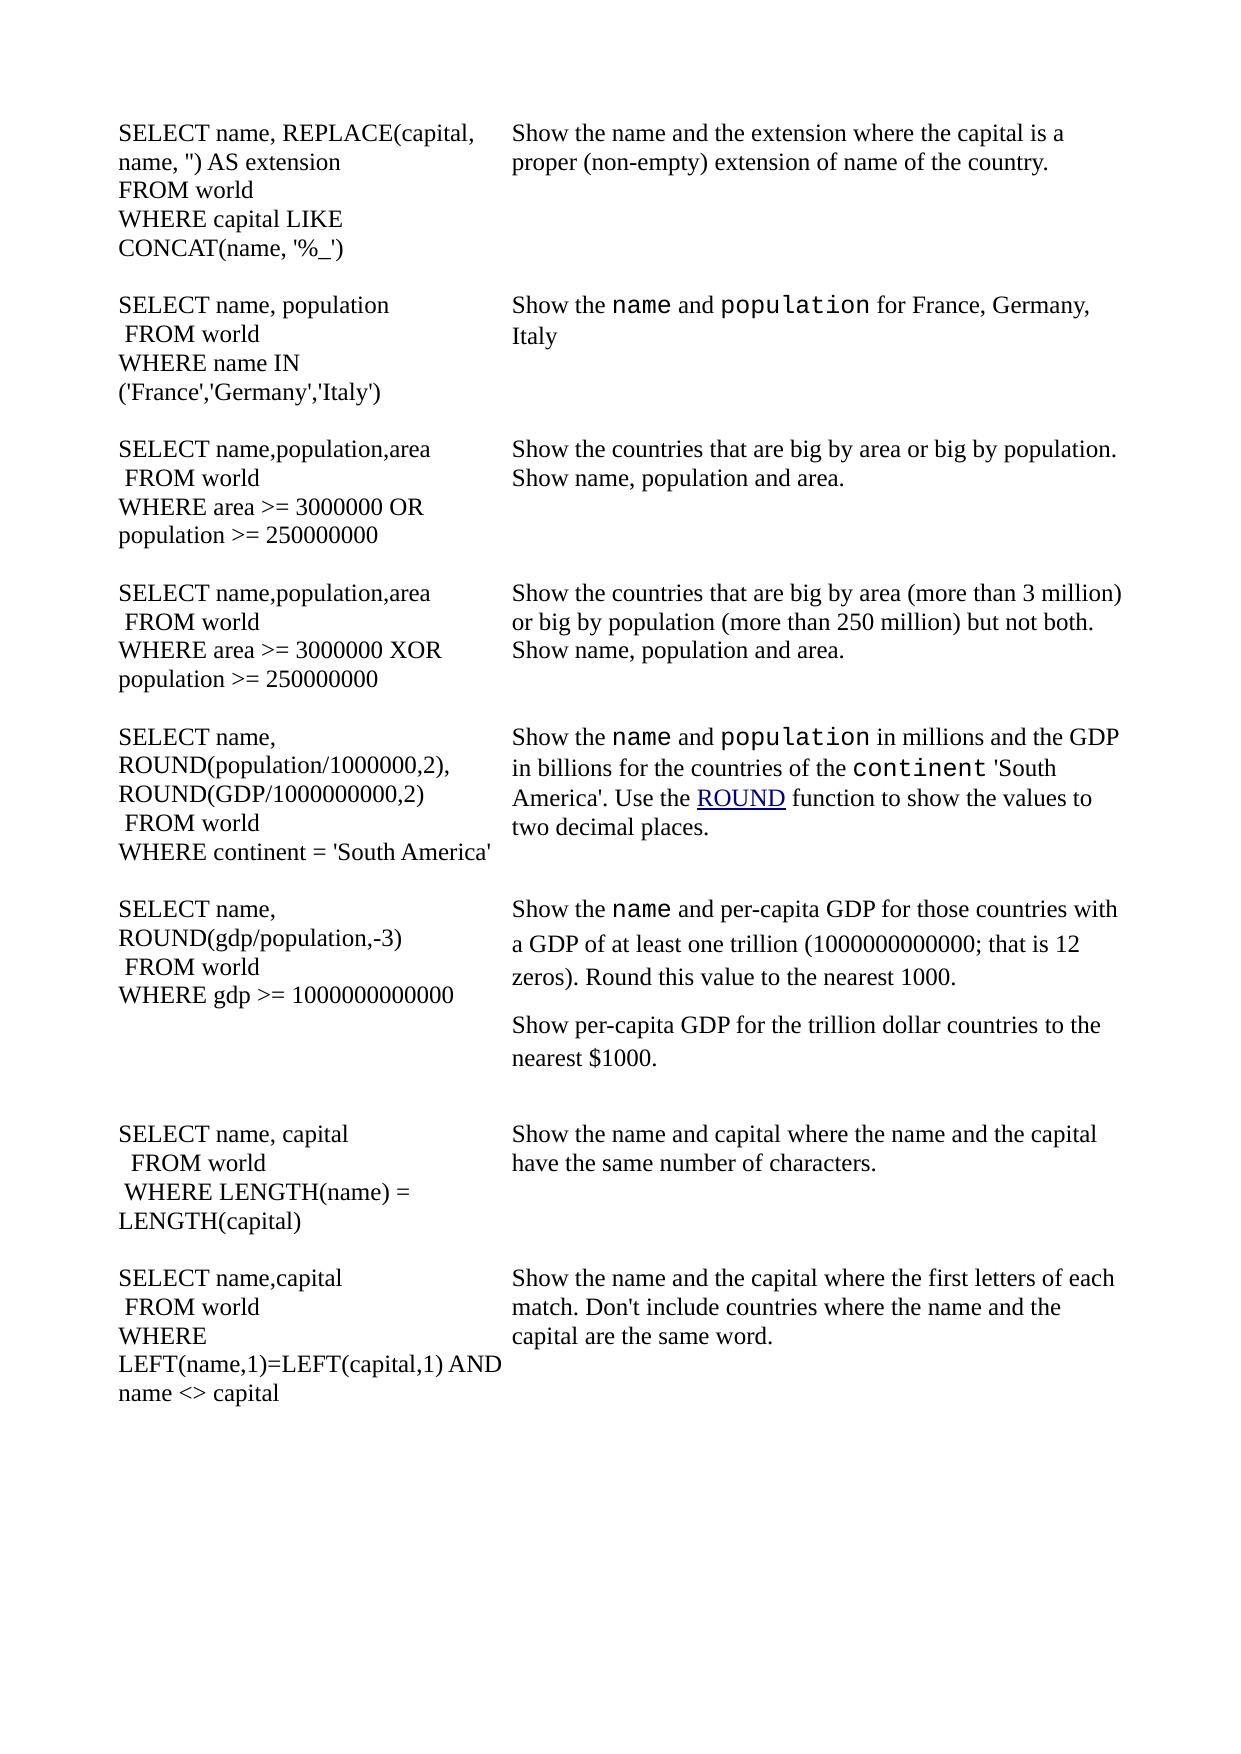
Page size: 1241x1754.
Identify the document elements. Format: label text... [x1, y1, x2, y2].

table_cell [512, 1407, 1122, 1436]
table_cell [512, 693, 1122, 722]
table_cell SELECT name, ROUND(gdp/population,-3) FROM world WHERE gdp >= 1000000000000 [118, 894, 512, 1091]
table_cell Show the countries that are big by area or big by population. Show name, population and area. [512, 434, 1122, 549]
table_cell SELECT name, ROUND(population/1000000,2), ROUND(GDP/1000000000,2) FROM world WHERE continent = 'South America' [118, 722, 512, 866]
table_cell Show the name and per-capita GDP for those countries with a GDP of at least one trillion (1000000000000; that is 12 zeros). Round this value to the nearest 1000. Show per-capita GDP for the trillion dollar countries to the nearest $1000. [512, 894, 1122, 1091]
table_cell [118, 1522, 512, 1551]
table_cell [118, 1551, 512, 1579]
table_cell [512, 262, 1122, 291]
table_cell Show the countries that are big by area (more than 3 million) or big by population (more than 250 million) but not both. Show name, population and area. [512, 578, 1122, 693]
table_cell SELECT name,population,area FROM world WHERE area >= 3000000 OR population >= 250000000 [118, 434, 512, 549]
table_cell [512, 1091, 1122, 1119]
table_cell [118, 406, 512, 434]
table_cell SELECT name, REPLACE(capital, name, '') AS extension FROM world WHERE capital LIKE CONCAT(name, '%_') [118, 118, 512, 262]
table_cell [512, 866, 1122, 894]
table_cell SELECT name,population,area FROM world WHERE area >= 3000000 XOR population >= 250000000 [118, 578, 512, 693]
table_cell Show the name and population in millions and the GDP in billions for the countries of the continent 'South America'. Use the ROUND function to show the values to two decimal places. [512, 722, 1122, 866]
table_cell [512, 406, 1122, 434]
table_cell [512, 549, 1122, 578]
table_cell [118, 1493, 512, 1522]
table_cell [118, 1235, 512, 1263]
table_cell [512, 1551, 1122, 1579]
table_cell Show the name and the extension where the capital is a proper (non-empty) extension of name of the country. [512, 118, 1122, 262]
table_cell [118, 549, 512, 578]
table_cell [512, 1493, 1122, 1522]
table_cell SELECT name, population FROM world WHERE name IN ('France','Germany','Italy') [118, 291, 512, 406]
table_cell SELECT name, capital FROM world WHERE LENGTH(name) = LENGTH(capital) [118, 1120, 512, 1234]
table_cell [512, 1522, 1122, 1551]
table_cell [118, 1436, 512, 1464]
table_cell [118, 693, 512, 722]
table_cell [118, 1465, 512, 1493]
table_cell [512, 1580, 1122, 1608]
table_cell [512, 1235, 1122, 1263]
table_cell Show the name and population for France, Germany, Italy [512, 291, 1122, 406]
table_cell [118, 1580, 512, 1608]
table_cell Show the name and capital where the name and the capital have the same number of characters. [512, 1120, 1122, 1234]
table_cell SELECT name,capital FROM world WHERE LEFT(name,1)=LEFT(capital,1) AND name <> capital [118, 1263, 512, 1407]
table_cell [512, 1436, 1122, 1464]
table_cell [118, 866, 512, 894]
table_cell Show the name and the capital where the first letters of each match. Don't include countries where the name and the capital are the same word. [512, 1263, 1122, 1407]
table_cell [118, 1407, 512, 1436]
table_cell [118, 1091, 512, 1119]
table_cell [512, 1465, 1122, 1493]
table_cell [118, 262, 512, 291]
